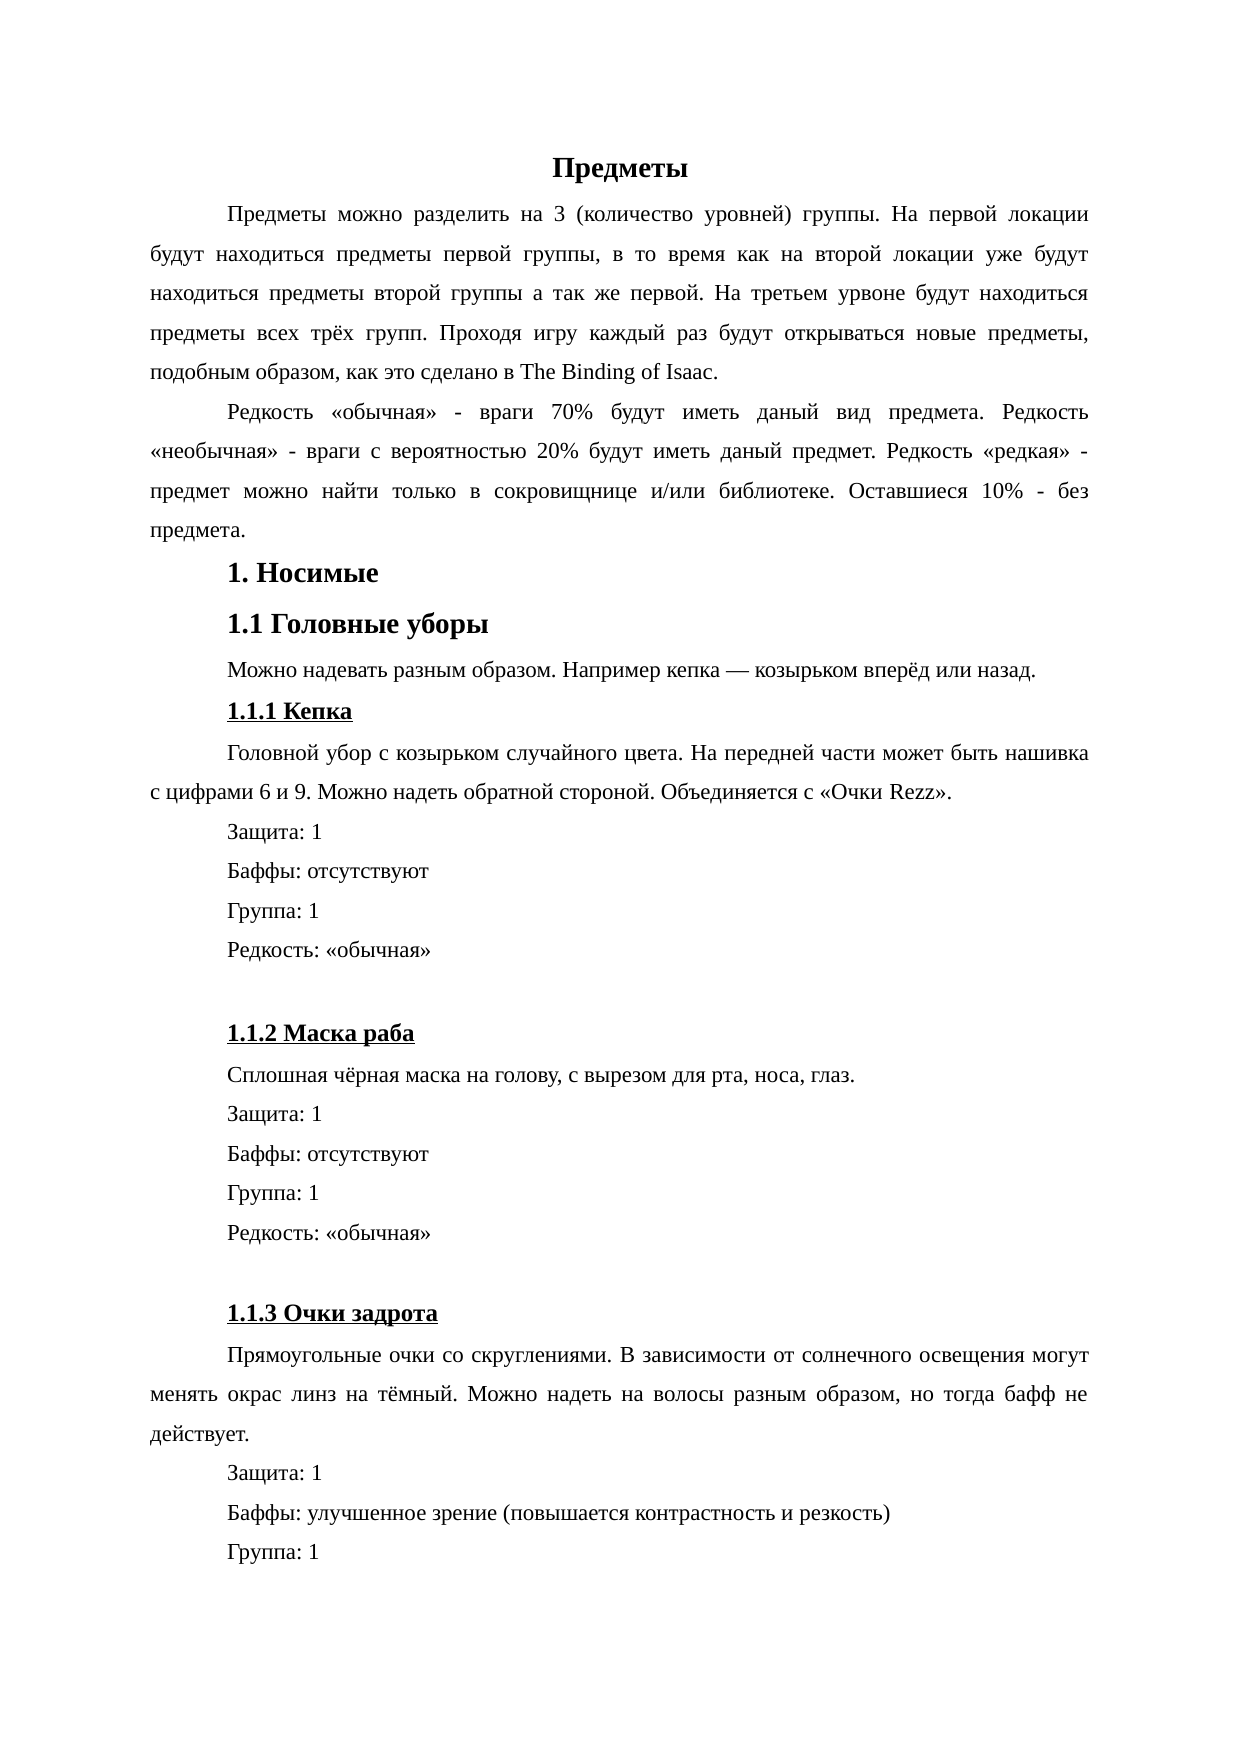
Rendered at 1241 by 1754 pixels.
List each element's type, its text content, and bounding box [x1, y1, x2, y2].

text Редкость: «обычная» [150, 936, 1090, 963]
text Защита: 1 [150, 1100, 1090, 1127]
subtitle Предметы [150, 150, 1090, 183]
text Баффы: улучшенное зрение (повышается контрастность и резкость) [150, 1499, 1090, 1525]
text Группа: 1 [150, 1179, 1090, 1206]
text Головной убор с козырьком случайного цвета. На передней части может быть нашивка с цифрами 6 и 9. Можно надеть обратной стороной. Объединяется с «Очки Rezz». [150, 739, 1090, 805]
text 1.1.3 Очки задрота [150, 1298, 1090, 1326]
text Группа: 1 [150, 1538, 1090, 1564]
text Предметы можно разделить на 3 (количество уровней) группы. На первой локации будут находиться предметы первой группы, в то время как на второй локации уже будут находиться предметы второй группы а так же первой. На третьем урвоне будут находиться предметы всех трёх групп. Проходя игру каждый раз будут открываться новые предметы, подобным образом, как это сделано в The Binding of Isaac. [150, 200, 1090, 384]
text Баффы: отсутствуют [150, 1140, 1090, 1166]
text Защита: 1 [150, 818, 1090, 844]
text 1.1.1 Кепка [150, 696, 1090, 724]
text 1. Носимые [150, 556, 1090, 589]
text Баффы: отсутствуют [150, 857, 1090, 884]
text Защита: 1 [150, 1459, 1090, 1486]
text Редкость: «обычная» [150, 1219, 1090, 1245]
text Сплошная чёрная маска на голову, с вырезом для рта, носа, глаз. [150, 1061, 1090, 1087]
text Редкость «обычная» - враги 70% будут иметь даный вид предмета. Редкость «необычная» - враги с вероятностью 20% будут иметь даный предмет. Редкость «редкая» - предмет можно найти только в сокровищнице и/или библиотеке. Оставшиеся 10% - без предмета. [150, 398, 1090, 542]
text Группа: 1 [150, 897, 1090, 923]
text 1.1 Головные уборы [150, 606, 1090, 639]
text Можно надевать разным образом. Например кепка — козырьком вперёд или назад. [150, 656, 1090, 683]
text Прямоугольные очки со скруглениями. В зависимости от солнечного освещения могут менять окрас линз на тёмный. Можно надеть на волосы разным образом, но тогда бафф не действует. [150, 1341, 1090, 1446]
text 1.1.2 Маска раба [150, 1018, 1090, 1046]
